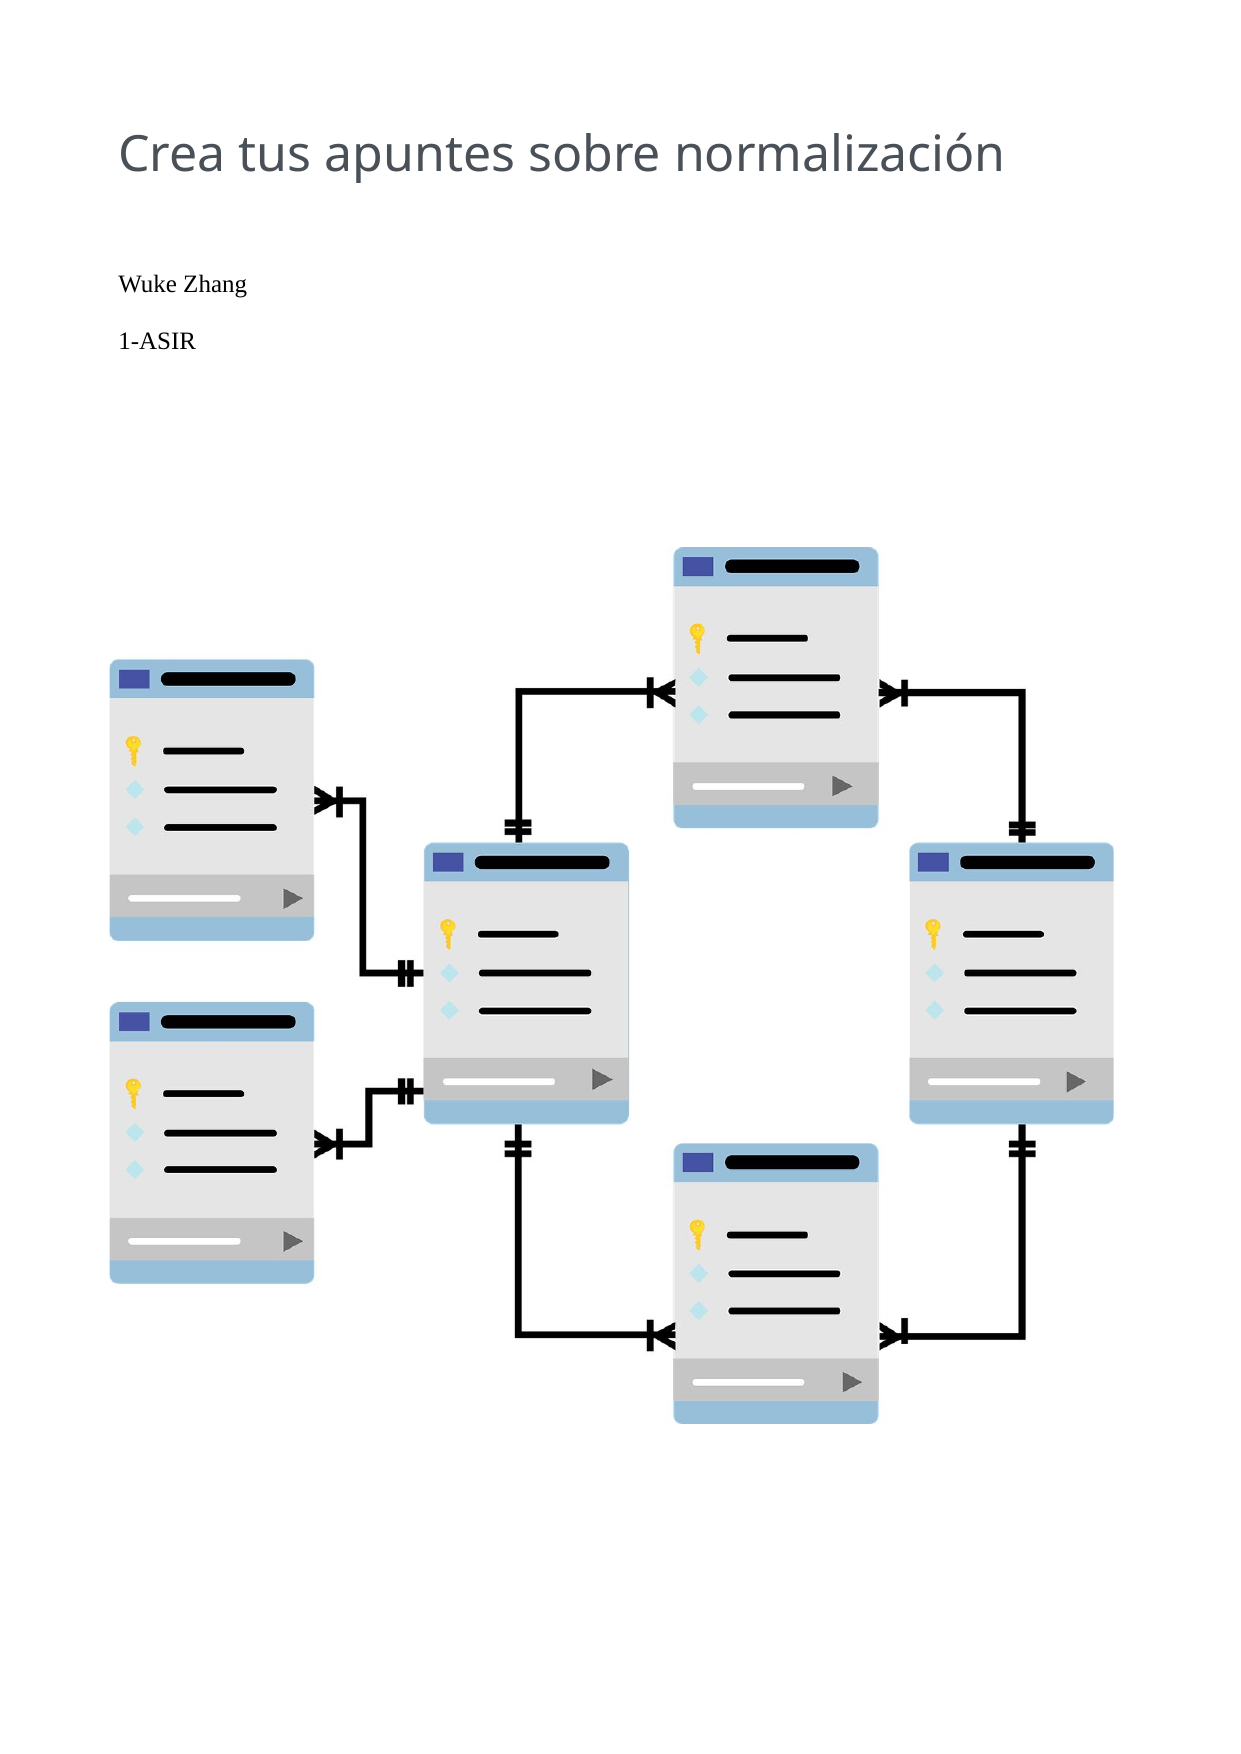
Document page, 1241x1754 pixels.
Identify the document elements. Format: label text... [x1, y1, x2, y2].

text 1-ASIR [118, 326, 1122, 355]
subtitle Crea tus apuntes sobre normalización [118, 118, 1122, 186]
picture [109, 547, 1114, 1424]
text Wuke Zhang [118, 269, 1122, 298]
